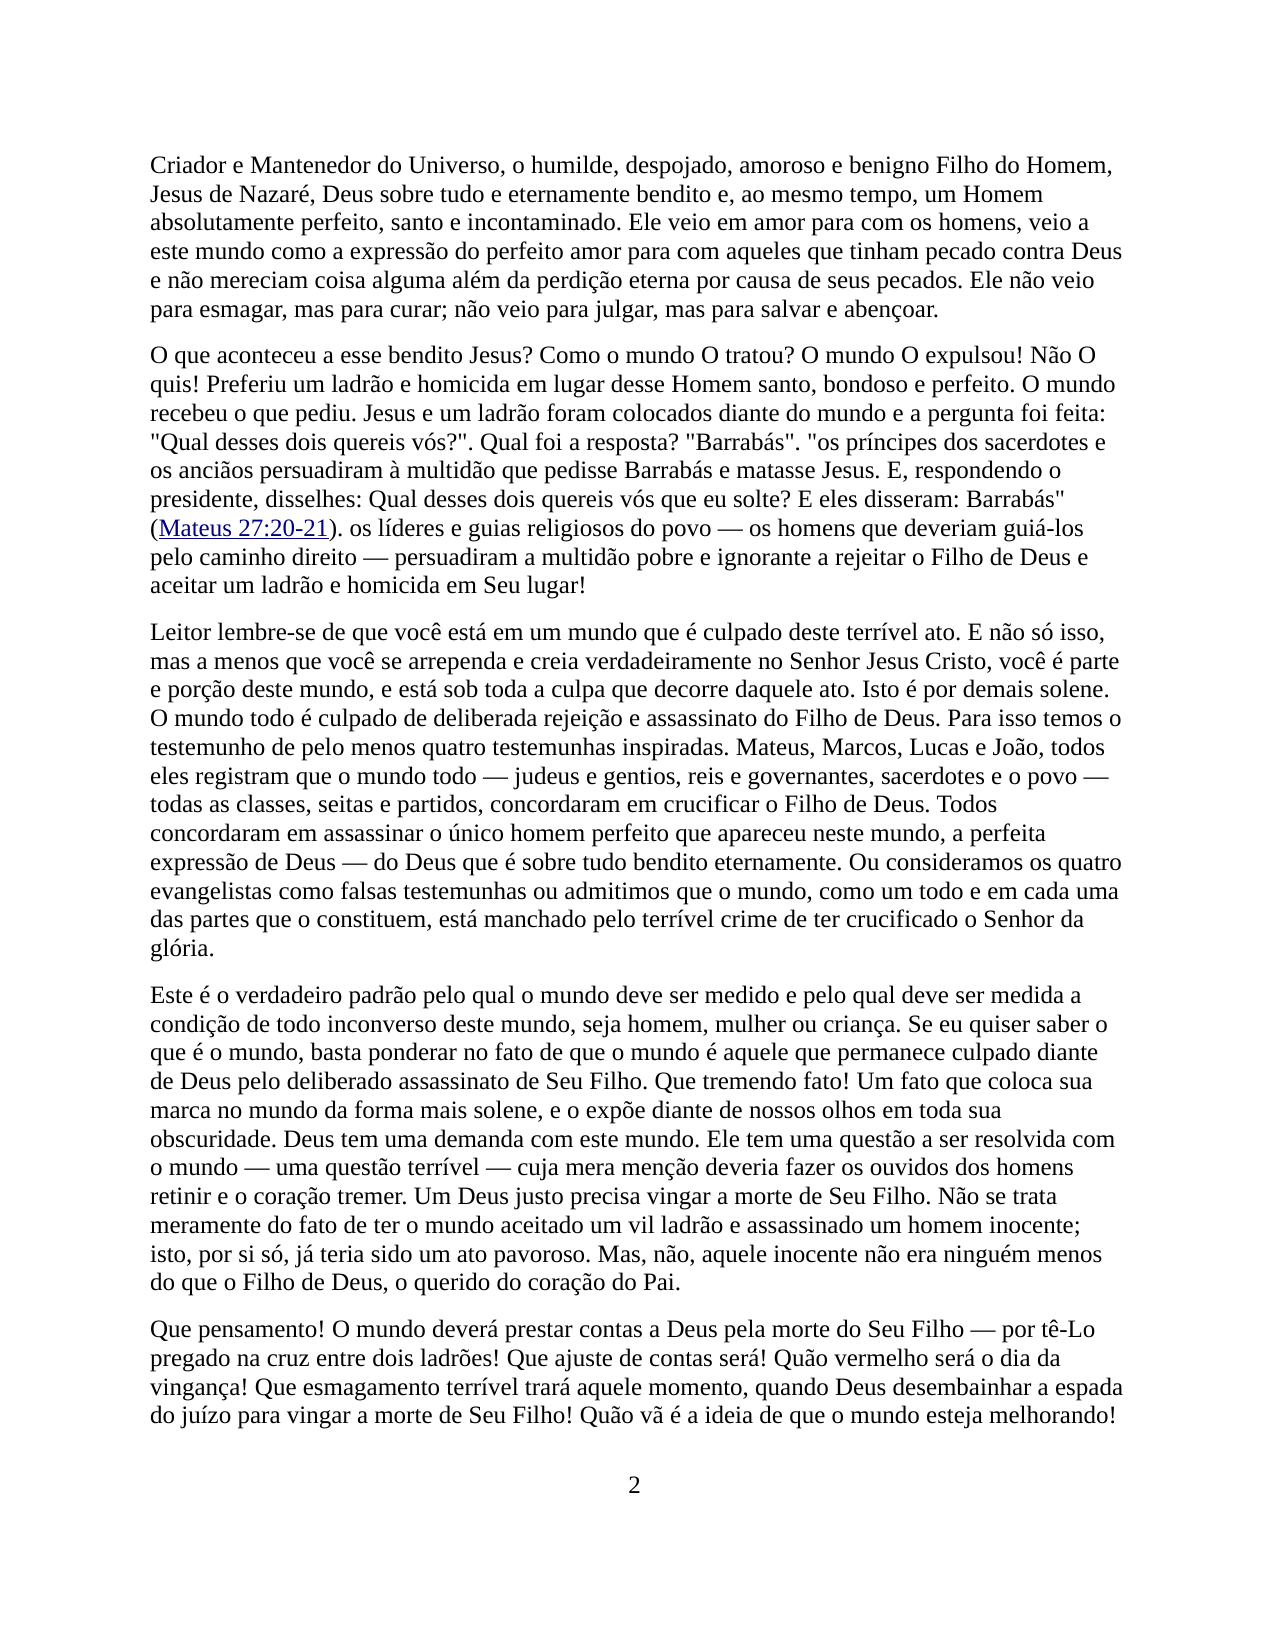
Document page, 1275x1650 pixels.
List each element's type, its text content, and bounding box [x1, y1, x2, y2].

text O que aconteceu a esse bendito Jesus? Como o mundo O tratou? O mundo O expulsou! Não O quis! Preferiu um ladrão e homicida em lugar desse Homem santo, bondoso e perfeito. O mundo recebeu o que pediu. Jesus e um ladrão foram colocados diante do mundo e a pergunta foi feita: "Qual desses dois quereis vós?". Qual foi a resposta? "Barrabás". "os príncipes dos sacerdotes e os anciãos persuadiram à multidão que pedisse Barrabás e matasse Jesus. E, respondendo o presidente, disselhes: Qual desses dois quereis vós que eu solte? E eles disseram: Barrabás" (Mateus 27:20-21). os líderes e guias religiosos do povo — os homens que deveriam guiá-los pelo caminho direito — persuadiram a multidão pobre e ignorante a rejeitar o Filho de Deus e aceitar um ladrão e homicida em Seu lugar! [150, 340, 1125, 599]
text Criador e Mantenedor do Universo, o humilde, despojado, amoroso e benigno Filho do Homem, Jesus de Nazaré, Deus sobre tudo e eternamente bendito e, ao mesmo tempo, um Homem absolutamente perfeito, santo e incontaminado. Ele veio em amor para com os homens, veio a este mundo como a expressão do perfeito amor para com aqueles que tinham pecado contra Deus e não mereciam coisa alguma além da perdição eterna por causa de seus pecados. Ele não veio para esmagar, mas para curar; não veio para julgar, mas para salvar e abençoar. [150, 150, 1125, 322]
text Este é o verdadeiro padrão pelo qual o mundo deve ser medido e pelo qual deve ser medida a condição de todo inconverso deste mundo, seja homem, mulher ou criança. Se eu quiser saber o que é o mundo, basta ponderar no fato de que o mundo é aquele que permanece culpado diante de Deus pelo deliberado assassinato de Seu Filho. Que tremendo fato! Um fato que coloca sua marca no mundo da forma mais solene, e o expõe diante de nossos olhos em toda sua obscuridade. Deus tem uma demanda com este mundo. Ele tem uma questão a ser resolvida com o mundo — uma questão terrível — cuja mera menção deveria fazer os ouvidos dos homens retinir e o coração tremer. Um Deus justo precisa vingar a morte de Seu Filho. Não se trata meramente do fato de ter o mundo aceitado um vil ladrão e assassinado um homem inocente; isto, por si só, já teria sido um ato pavoroso. Mas, não, aquele inocente não era ninguém menos do que o Filho de Deus, o querido do coração do Pai. [150, 980, 1125, 1296]
text Que pensamento! O mundo deverá prestar contas a Deus pela morte do Seu Filho — por tê-Lo pregado na cruz entre dois ladrões! Que ajuste de contas será! Quão vermelho será o dia da vingança! Que esmagamento terrível trará aquele momento, quando Deus desembainhar a espada do juízo para vingar a morte de Seu Filho! Quão vã é a ideia de que o mundo esteja melhorando! [150, 1314, 1125, 1429]
text Leitor lembre-se de que você está em um mundo que é culpado deste terrível ato. E não só isso, mas a menos que você se arrependa e creia verdadeiramente no Senhor Jesus Cristo, você é parte e porção deste mundo, e está sob toda a culpa que decorre daquele ato. Isto é por demais solene. O mundo todo é culpado de deliberada rejeição e assassinato do Filho de Deus. Para isso temos o testemunho de pelo menos quatro testemunhas inspiradas. Mateus, Marcos, Lucas e João, todos eles registram que o mundo todo — judeus e gentios, reis e governantes, sacerdotes e o povo — todas as classes, seitas e partidos, concordaram em crucificar o Filho de Deus. Todos concordaram em assassinar o único homem perfeito que apareceu neste mundo, a perfeita expressão de Deus — do Deus que é sobre tudo bendito eternamente. Ou consideramos os quatro evangelistas como falsas testemunhas ou admitimos que o mundo, como um todo e em cada uma das partes que o constituem, está manchado pelo terrível crime de ter crucificado o Senhor da glória. [150, 617, 1125, 962]
